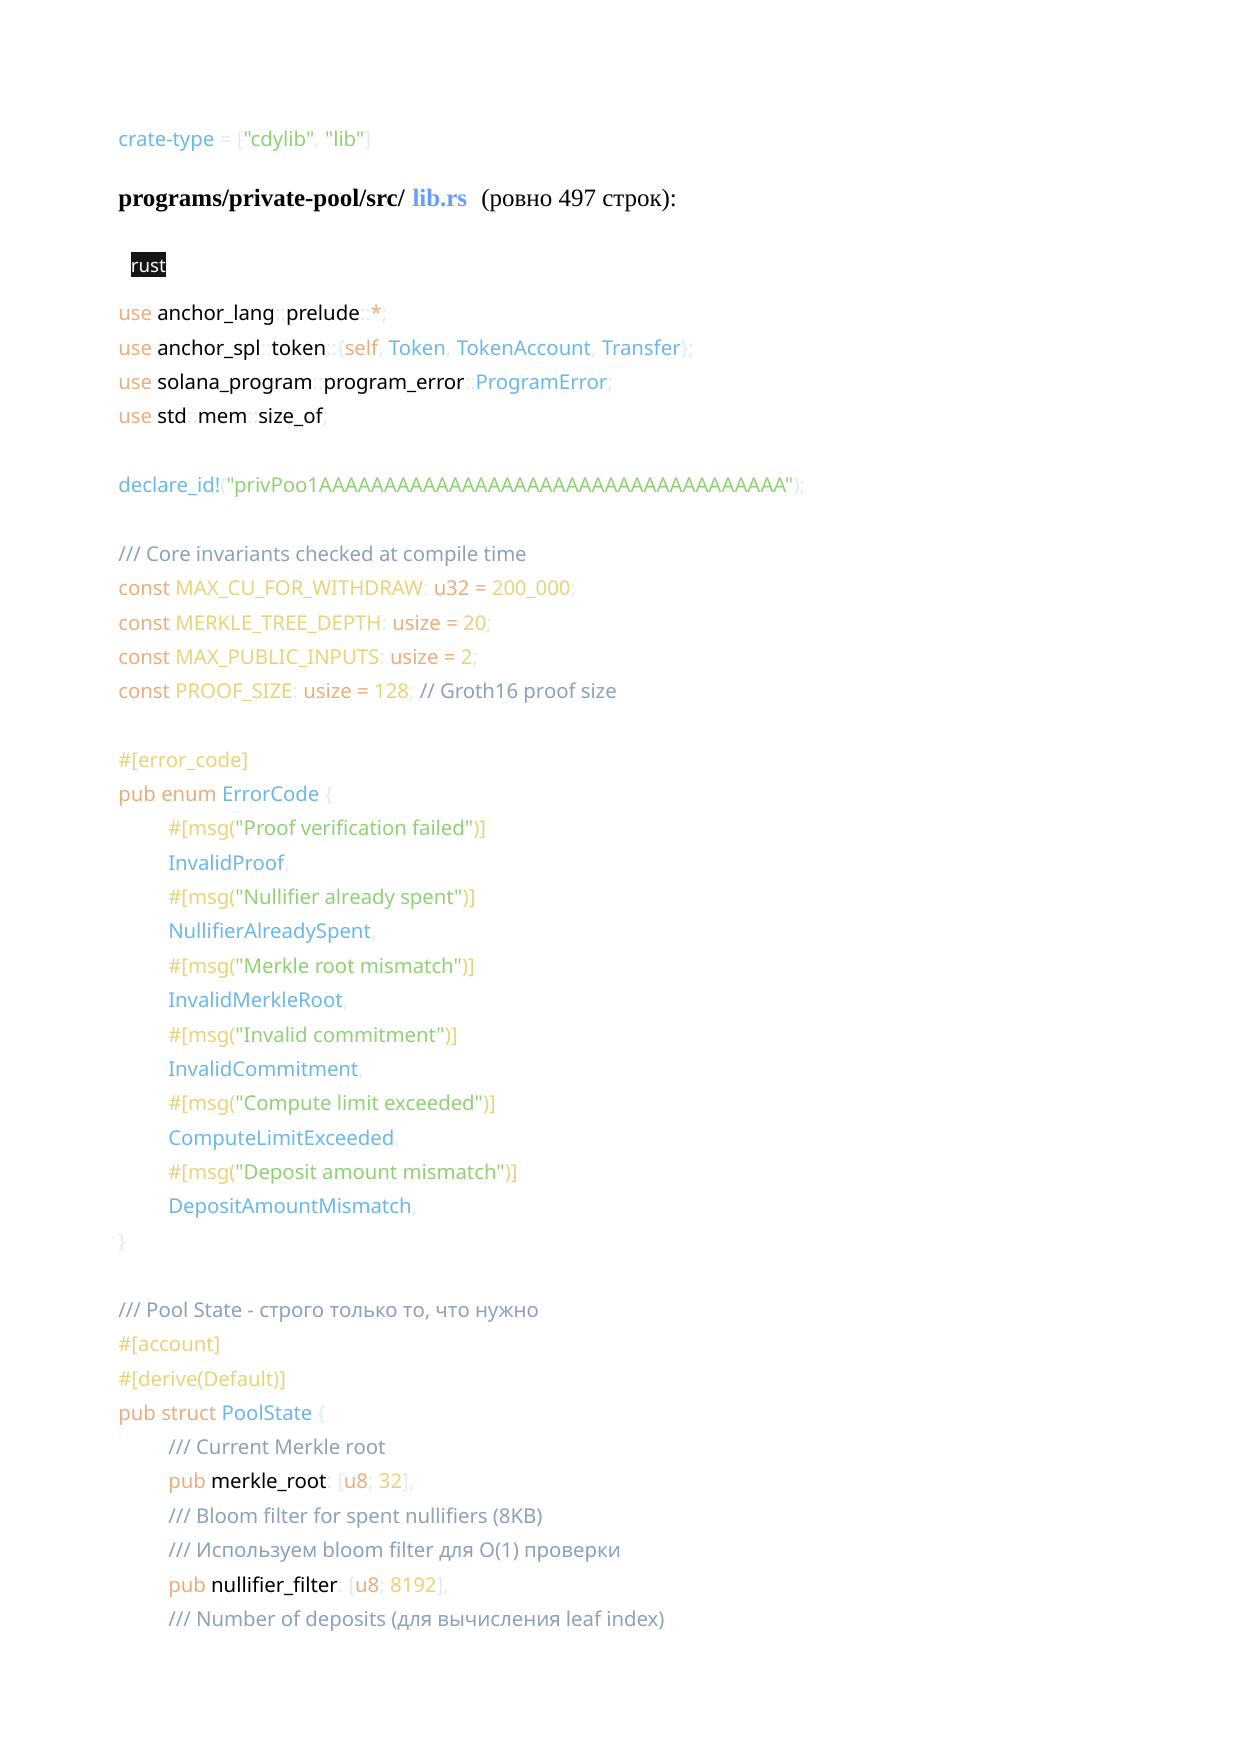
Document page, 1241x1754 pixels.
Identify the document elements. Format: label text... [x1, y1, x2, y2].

text const PROOF_SIZE: usize = 128; // Groth16 proof size [118, 670, 1122, 704]
text pub nullifier_filter: [u8; 8192], [118, 1564, 1122, 1598]
text /// Pool State - строго только то, что нужно [118, 1289, 1122, 1323]
text DepositAmountMismatch, [118, 1186, 1122, 1220]
text /// Number of deposits (для вычисления leaf index) [118, 1598, 1122, 1633]
text #[msg("Merkle root mismatch")] [118, 945, 1122, 979]
text /// Core invariants checked at compile time [118, 533, 1122, 567]
text rust [131, 249, 1122, 277]
text use std::mem::size_of; [118, 395, 1122, 429]
text } [118, 1220, 1122, 1254]
text /// Current Merkle root [118, 1426, 1122, 1461]
text #[msg("Compute limit exceeded")] [118, 1083, 1122, 1117]
text #[error_code] [118, 739, 1122, 773]
text InvalidCommitment, [118, 1048, 1122, 1083]
text use anchor_spl::token::{self, Token, TokenAccount, Transfer}; [118, 326, 1122, 361]
text crate-type = ["cdylib", "lib"] [118, 118, 1122, 152]
text #[msg("Proof verification failed")] [118, 808, 1122, 842]
text pub struct PoolState { [118, 1392, 1122, 1426]
text const MERKLE_TREE_DEPTH: usize = 20; [118, 601, 1122, 636]
text pub merkle_root: [u8; 32], [118, 1461, 1122, 1495]
text const MAX_CU_FOR_WITHDRAW: u32 = 200_000; [118, 567, 1122, 601]
text /// Используем bloom filter для O(1) проверки [118, 1529, 1122, 1564]
text declare_id!("privPoo1AAAAAAAAAAAAAAAAAAAAAAAAAAAAAAAAAAAA"); [118, 464, 1122, 498]
text programs/private-pool/src/lib.rs [118, 177, 474, 218]
text InvalidProof, [118, 842, 1122, 876]
text #[msg("Deposit amount mismatch")] [118, 1151, 1122, 1186]
text #[derive(Default)] [118, 1358, 1122, 1392]
text const MAX_PUBLIC_INPUTS: usize = 2; [118, 636, 1122, 670]
text #[msg("Nullifier already spent")] [118, 876, 1122, 911]
text (ровно 497 строк): [475, 177, 1122, 218]
text InvalidMerkleRoot, [118, 979, 1122, 1014]
text use solana_program::program_error::ProgramError; [118, 361, 1122, 395]
text /// Bloom filter for spent nullifiers (8KB) [118, 1495, 1122, 1529]
text ComputeLimitExceeded, [118, 1117, 1122, 1151]
text use anchor_lang::prelude::*; [118, 292, 1122, 326]
text #[msg("Invalid commitment")] [118, 1014, 1122, 1048]
text pub enum ErrorCode { [118, 773, 1122, 808]
text NullifierAlreadySpent, [118, 911, 1122, 945]
text #[account] [118, 1323, 1122, 1358]
